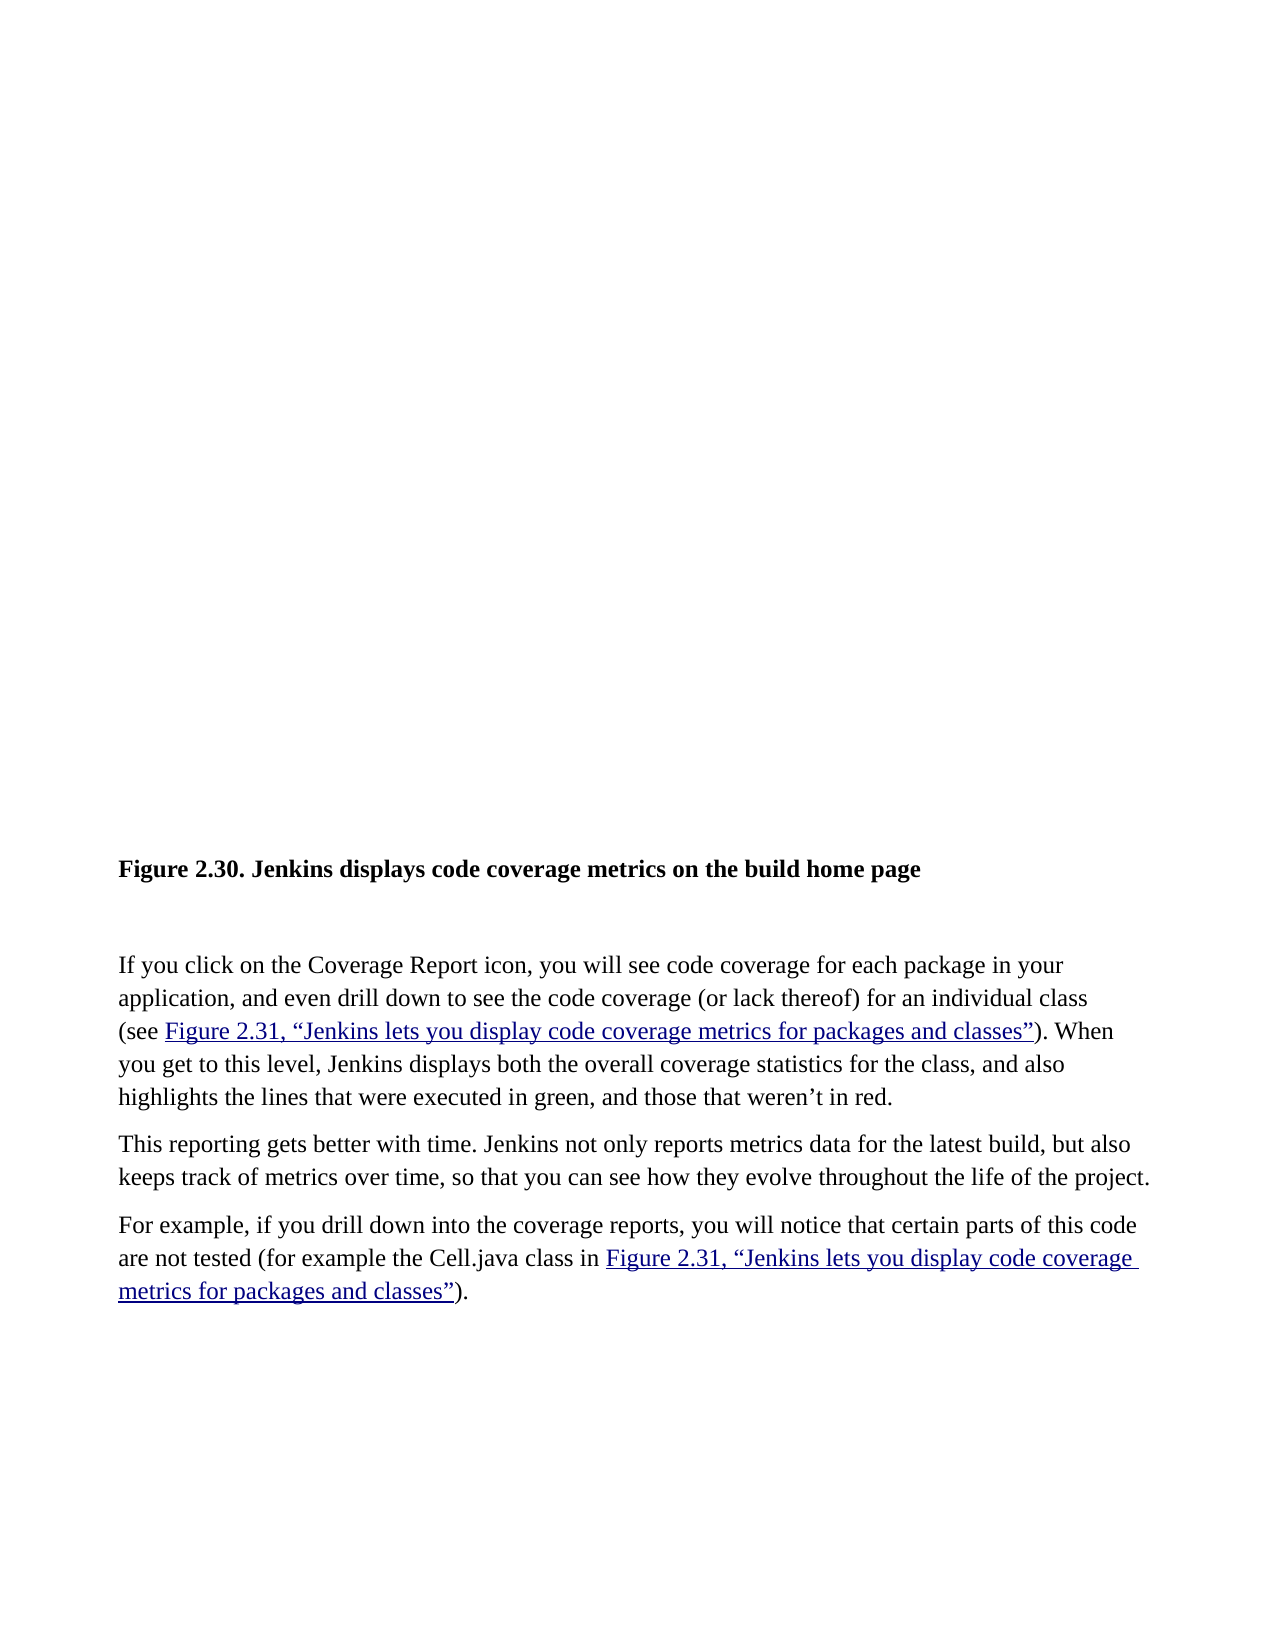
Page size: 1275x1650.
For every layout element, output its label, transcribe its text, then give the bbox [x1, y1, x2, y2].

text This reporting gets better with time. Jenkins not only reports metrics data for the latest build, but also keeps track of metrics over time, so that you can see how they evolve throughout the life of the project. [118, 1129, 1157, 1191]
text For example, if you drill down into the coverage reports, you will notice that certain parts of this code are not tested (for example the Cell.java class in Figure 2.31, “Jenkins lets you display code coverage metrics for packages and classes”). [118, 1210, 1157, 1305]
text If you click on the Coverage Report icon, you will see code coverage for each package in your application, and even drill down to see the code coverage (or lack thereof) for an individual class (see Figure 2.31, “Jenkins lets you display code coverage metrics for packages and classes”). When you get to this level, Jenkins displays both the overall coverage statistics for the class, and also highlights the lines that were executed in green, and those that weren’t in red. [118, 950, 1157, 1111]
text Figure 2.30. Jenkins displays code coverage metrics on the build home page [118, 854, 1157, 883]
